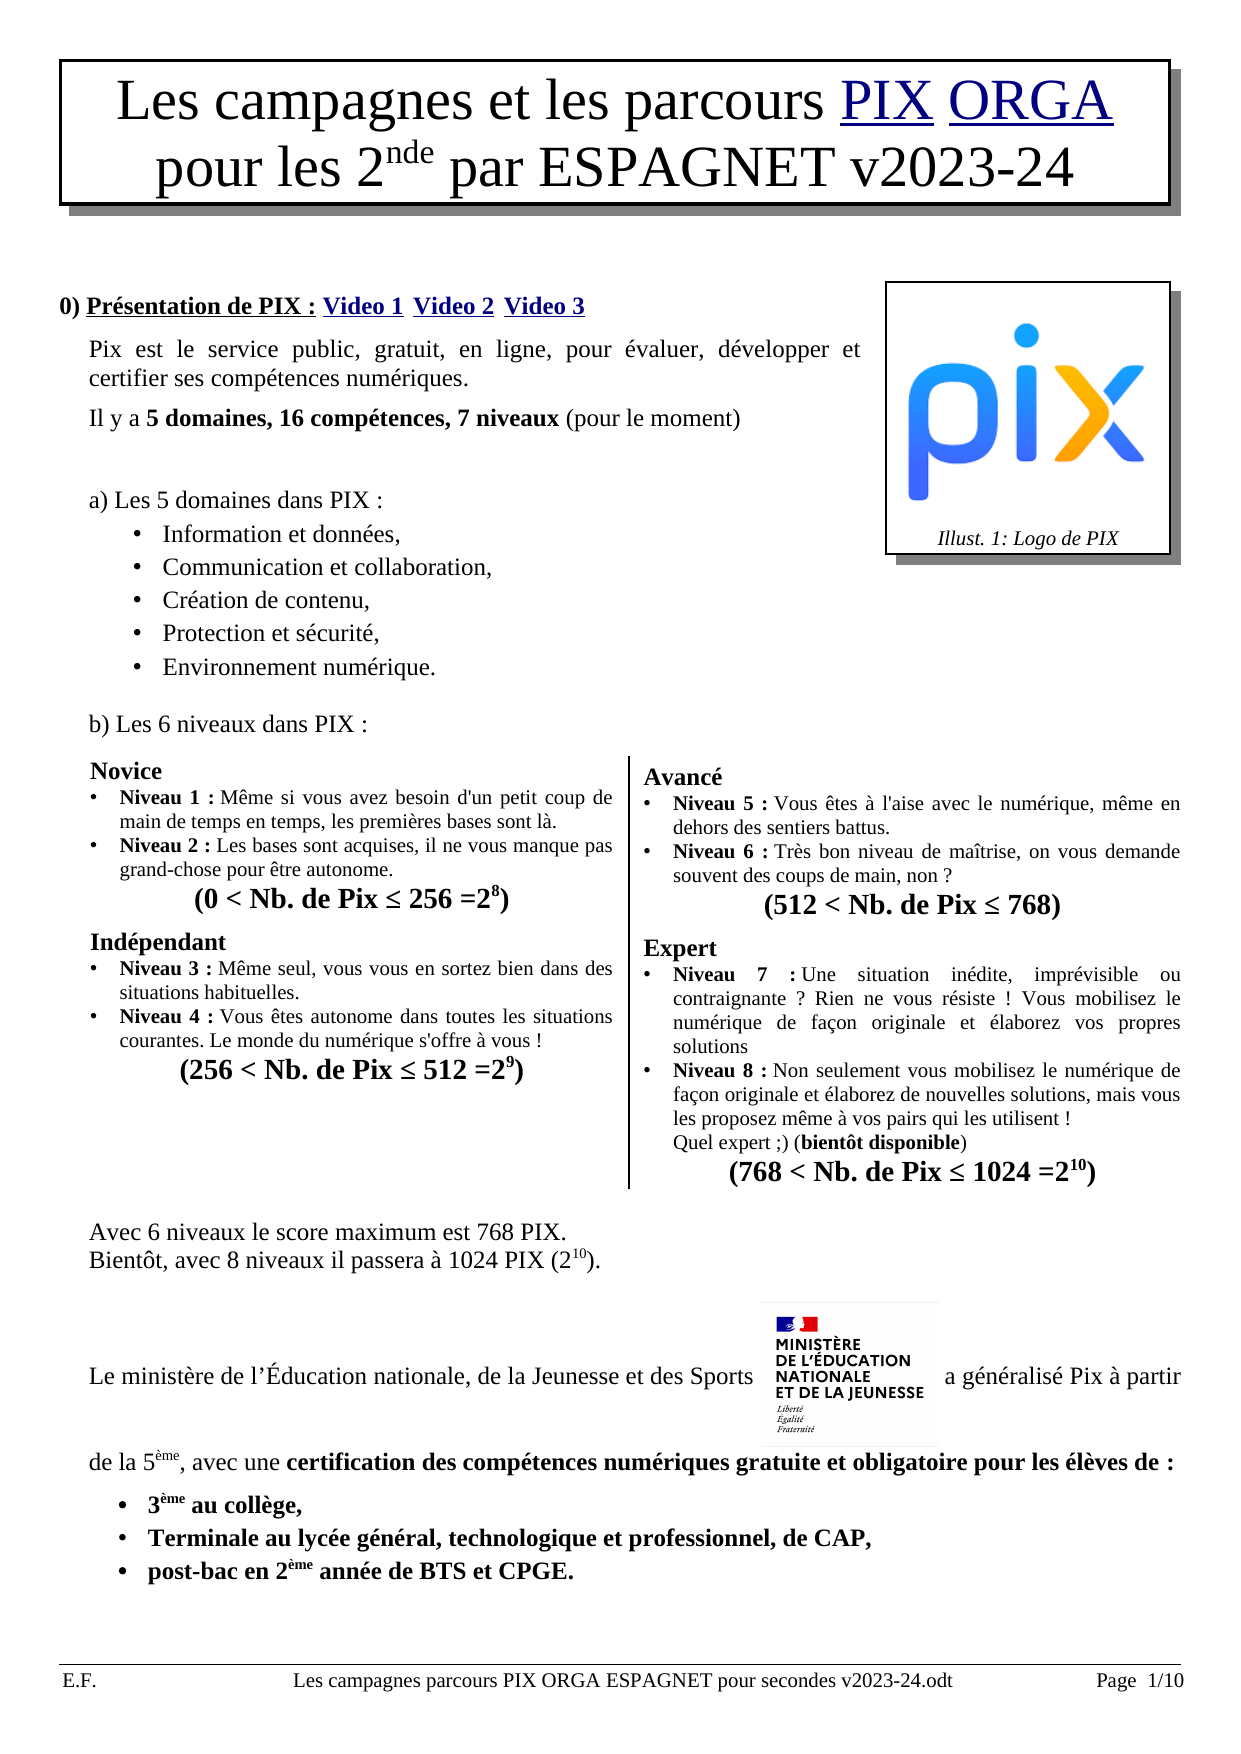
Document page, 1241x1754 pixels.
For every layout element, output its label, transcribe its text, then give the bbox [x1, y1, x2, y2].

list Quel expert ;) (bientôt disponible) [673, 1130, 1181, 1154]
list Niveau 4 : Vous êtes autonome dans toutes les situations courantes. Le monde du numérique s'offre à vous ! [119, 1004, 613, 1052]
list Niveau 6 : Très bon niveau de maîtrise, on vous demande souvent des coups de main, non ? [673, 839, 1181, 887]
list Création de contenu, [133, 586, 1181, 614]
list 3ème au collège, [148, 1490, 1181, 1519]
list Niveau 1 : Même si vous avez besoin d'un petit coup de main de temps en temps, les premières bases sont là. [119, 785, 613, 833]
list (768 < Nb. de Pix ≤ 1024 =210) [643, 1154, 1181, 1188]
list Environnement numérique. [133, 652, 1181, 680]
list (256 < Nb. de Pix ≤ 512 =29) [90, 1052, 613, 1086]
list (0 < Nb. de Pix ≤ 256 =28) [90, 881, 613, 915]
picture [761, 1302, 939, 1447]
list Protection et sécurité, [133, 618, 1181, 647]
list Terminale au lycée général, technologique et professionnel, de CAP, [148, 1523, 1181, 1552]
subtitle Il y a 5 domaines, 16 compétences, 7 niveaux (pour le moment) [88, 403, 885, 432]
list Information et données, [133, 519, 885, 548]
text Avec 6 niveaux le score maximum est 768 PIX. [88, 1217, 1181, 1245]
subtitle Indépendant [90, 927, 613, 956]
subtitle 0) Présentation de PIX : Video 1 Video 2 Video 3 [59, 279, 1181, 322]
subtitle Expert [643, 933, 1181, 962]
list Niveau 8 : Non seulement vous mobilisez le numérique de façon originale et élaborez de nouvelles solutions, mais vous les proposez même à vos pairs qui les utilisent ! [673, 1058, 1181, 1130]
text Illust. 1: Logo de PIX [890, 526, 1166, 550]
list Niveau 5 : Vous êtes à l'aise avec le numérique, même en dehors des sentiers battus. [673, 791, 1181, 839]
subtitle Avancé [643, 762, 1181, 791]
text Le ministère de l’Éducation nationale, de la Jeunesse et des Sports a généralisé Pix à partir de la 5ème, avec une certification des compétences numériques gratuite et obligatoire pour les élèves de : [88, 1303, 1181, 1476]
picture [889, 298, 1166, 526]
list post-bac en 2ème année de BTS et CPGE. [148, 1556, 1181, 1585]
subtitle [887, 283, 1169, 553]
subtitle Novice [90, 756, 613, 785]
text Bientôt, avec 8 niveaux il passera à 1024 PIX (210). [88, 1245, 1181, 1274]
list Communication et collaboration, [133, 552, 1181, 581]
subtitle b) Les 6 niveaux dans PIX : [88, 709, 1181, 738]
text Pix est le service public, gratuit, en ligne, pour évaluer, développer et certifier ses compétences numériques. [88, 334, 885, 392]
list Niveau 2 : Les bases sont acquises, il ne vous manque pas grand-chose pour être autonome. [119, 833, 613, 881]
list Niveau 7 : Une situation inédite, imprévisible ou contraignante ? Rien ne vous résiste ! Vous mobilisez le numérique de façon originale et élaborez vos propres solutions [673, 962, 1181, 1058]
list Niveau 3 : Même seul, vous vous en sortez bien dans des situations habituelles. [119, 956, 613, 1004]
text Les campagnes et les parcours PIX ORGA pour les 2nde par ESPAGNET v2023-24 [62, 62, 1168, 202]
text a) Les 5 domaines dans PIX : [88, 485, 885, 513]
list (512 < Nb. de Pix ≤ 768) [643, 887, 1181, 921]
